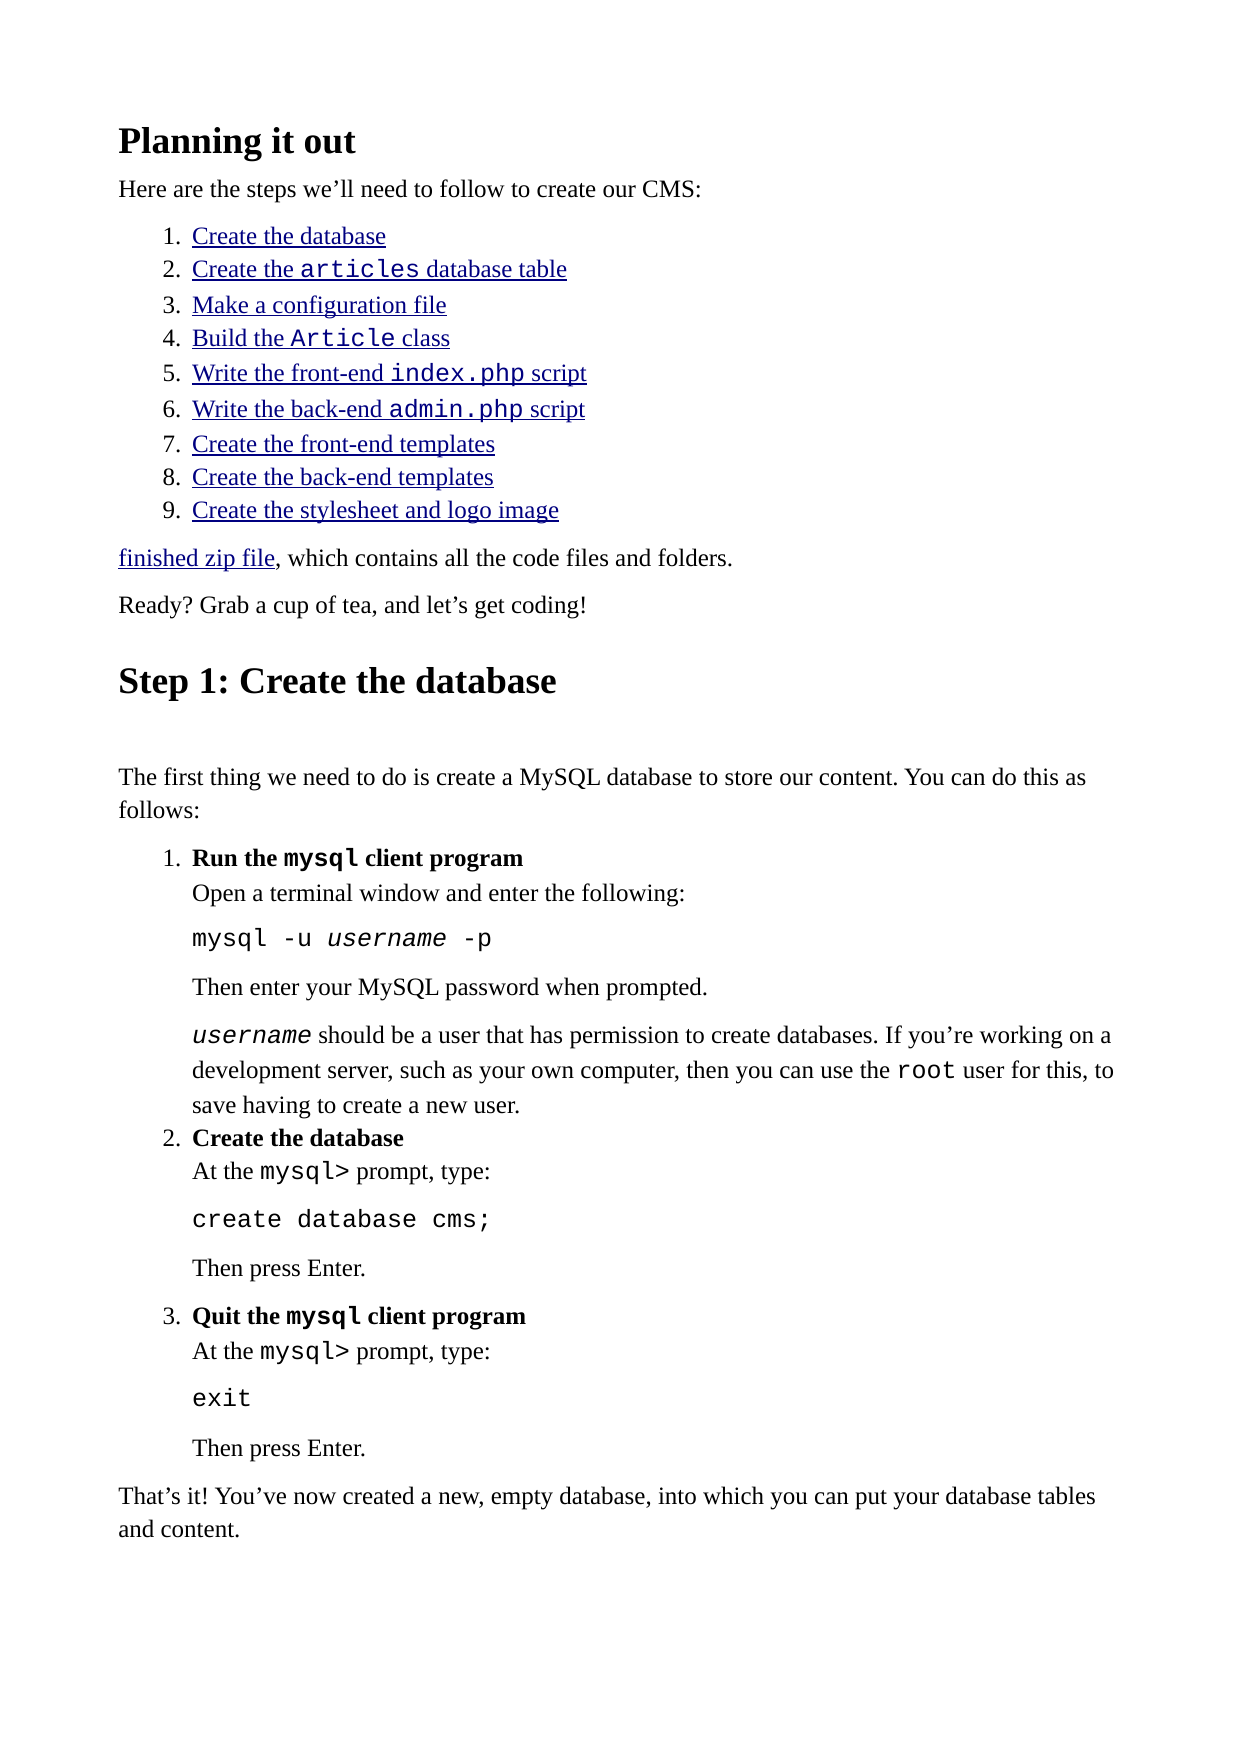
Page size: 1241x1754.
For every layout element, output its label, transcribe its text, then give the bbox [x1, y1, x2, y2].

list Create the back-end templates [162, 462, 1122, 491]
list Then press Enter. [162, 1433, 1122, 1462]
list create database cms; [162, 1206, 1122, 1234]
list Build the Article class [162, 323, 1122, 354]
list Create the articles database table [162, 254, 1122, 285]
list Write the front-end index.php script [162, 358, 1122, 389]
list Quit the mysql client program At the mysql> prompt, type: [162, 1301, 1122, 1367]
list Create the front-end templates [162, 429, 1122, 458]
list Write the back-end admin.php script [162, 394, 1122, 424]
list Run the mysql client program Open a terminal window and enter the following: [162, 843, 1122, 906]
list Create the database [162, 221, 1122, 250]
list Create the stylesheet and logo image [162, 495, 1122, 524]
text That’s it! You’ve now created a new, empty database, into which you can put your database tables and content. [118, 1481, 1122, 1542]
text The first thing we need to do is create a MySQL database to store our content. You can do this as follows: [118, 762, 1122, 824]
subtitle Step 1: Create the database [118, 659, 1122, 702]
text Here are the steps we’ll need to follow to create our CMS: [118, 174, 1122, 202]
list Then press Enter. [162, 1253, 1122, 1282]
list Then enter your MySQL password when prompted. [162, 972, 1122, 1001]
list exit [162, 1386, 1122, 1414]
list mysql -u username -p [162, 925, 1122, 954]
list Create the database At the mysql> prompt, type: [162, 1123, 1122, 1187]
subtitle Planning it out [118, 118, 1122, 161]
text finished zip file, which contains all the code files and folders. [118, 543, 1122, 571]
text Ready? Grab a cup of tea, and let’s get coding! [118, 590, 1122, 619]
list Make a configuration file [162, 290, 1122, 318]
list username should be a user that has permission to create databases. If you’re working on a development server, such as your own computer, then you can use the root user for this, to save having to create a new user. [162, 1020, 1122, 1119]
